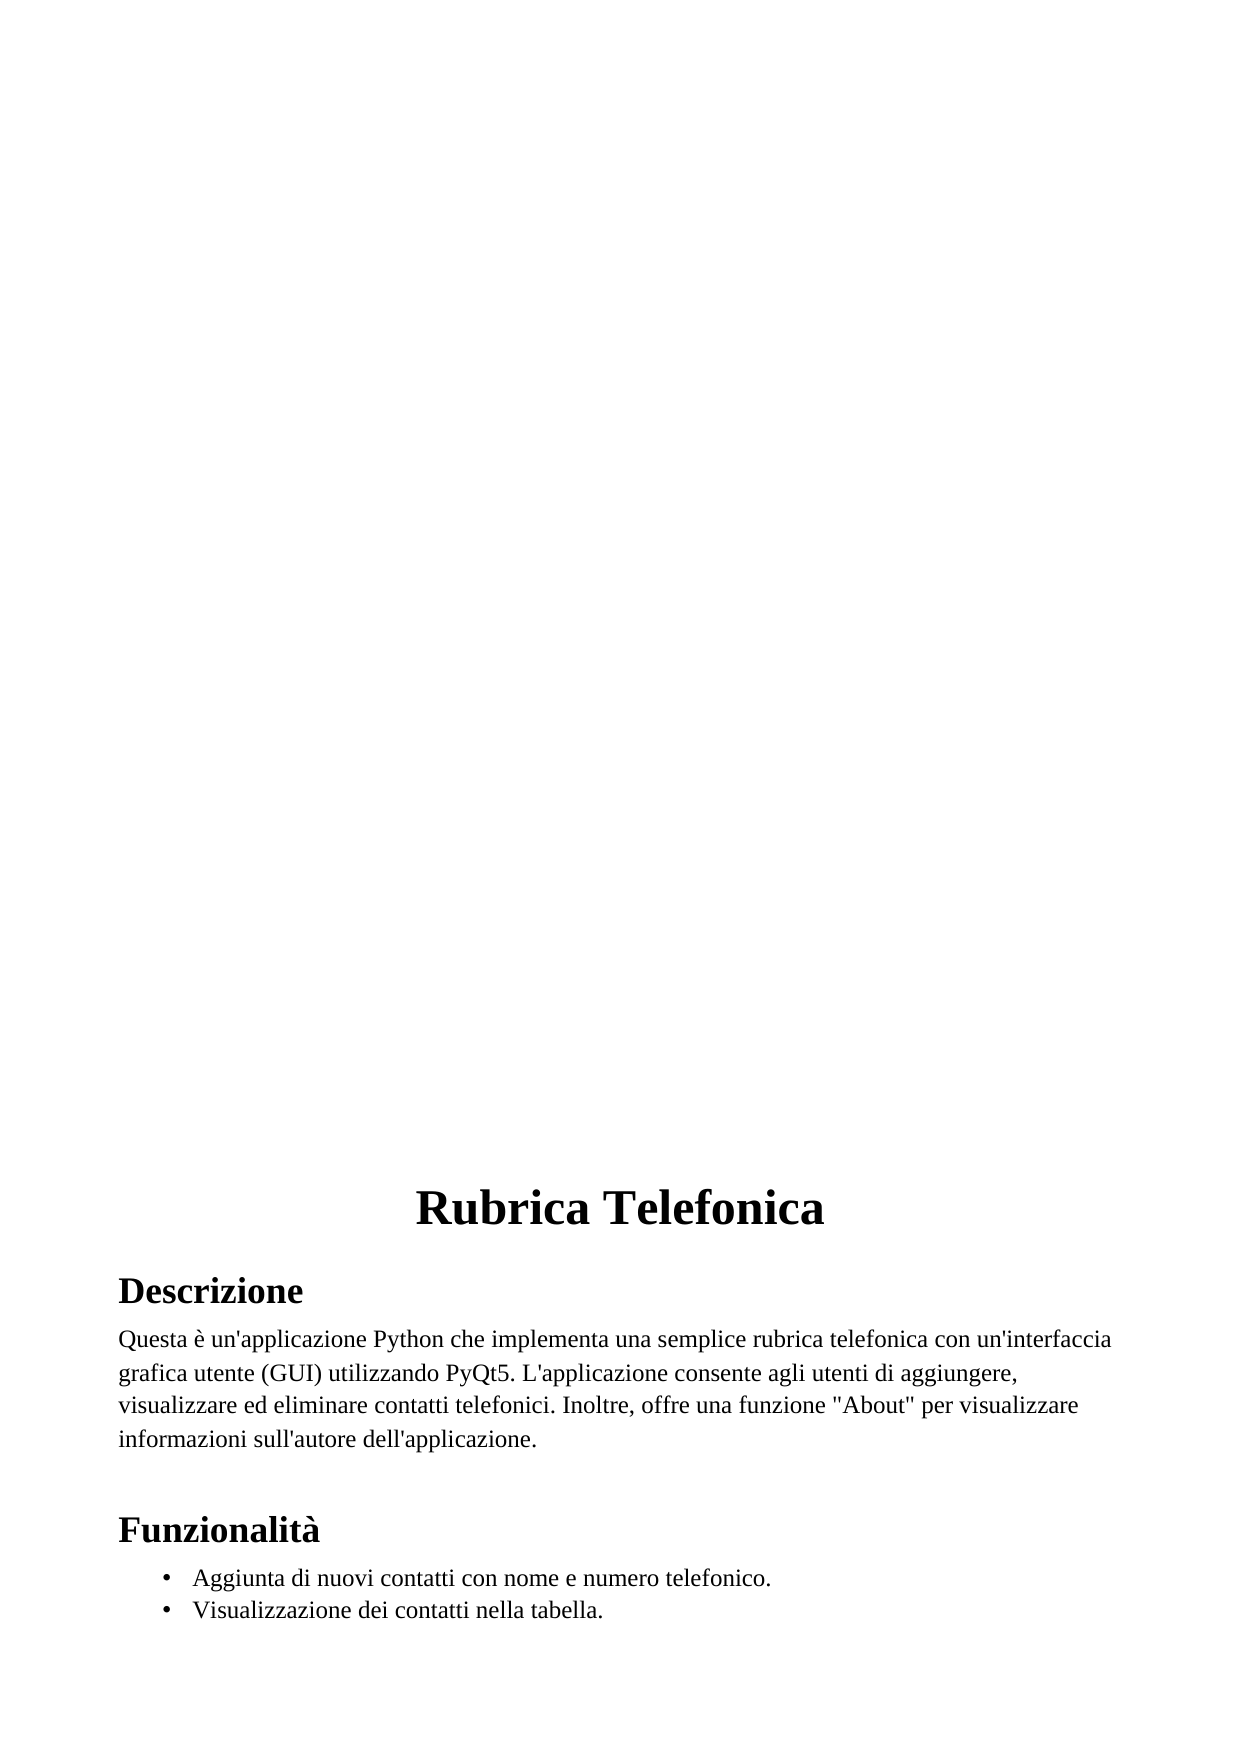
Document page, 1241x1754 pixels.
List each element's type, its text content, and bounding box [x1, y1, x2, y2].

subtitle Funzionalità [118, 1507, 1122, 1550]
list Aggiunta di nuovi contatti con nome e numero telefonico. [162, 1563, 1122, 1591]
text Questa è un'applicazione Python che implementa una semplice rubrica telefonica con un'interfaccia grafica utente (GUI) utilizzando PyQt5. L'applicazione consente agli utenti di aggiungere, visualizzare ed eliminare contatti telefonici. Inoltre, offre una funzione "About" per visualizzare informazioni sull'autore dell'applicazione. [118, 1324, 1122, 1452]
list Visualizzazione dei contatti nella tabella. [162, 1596, 1122, 1624]
subtitle Descrizione [118, 1269, 1122, 1312]
subtitle Rubrica Telefonica [118, 1178, 1122, 1236]
